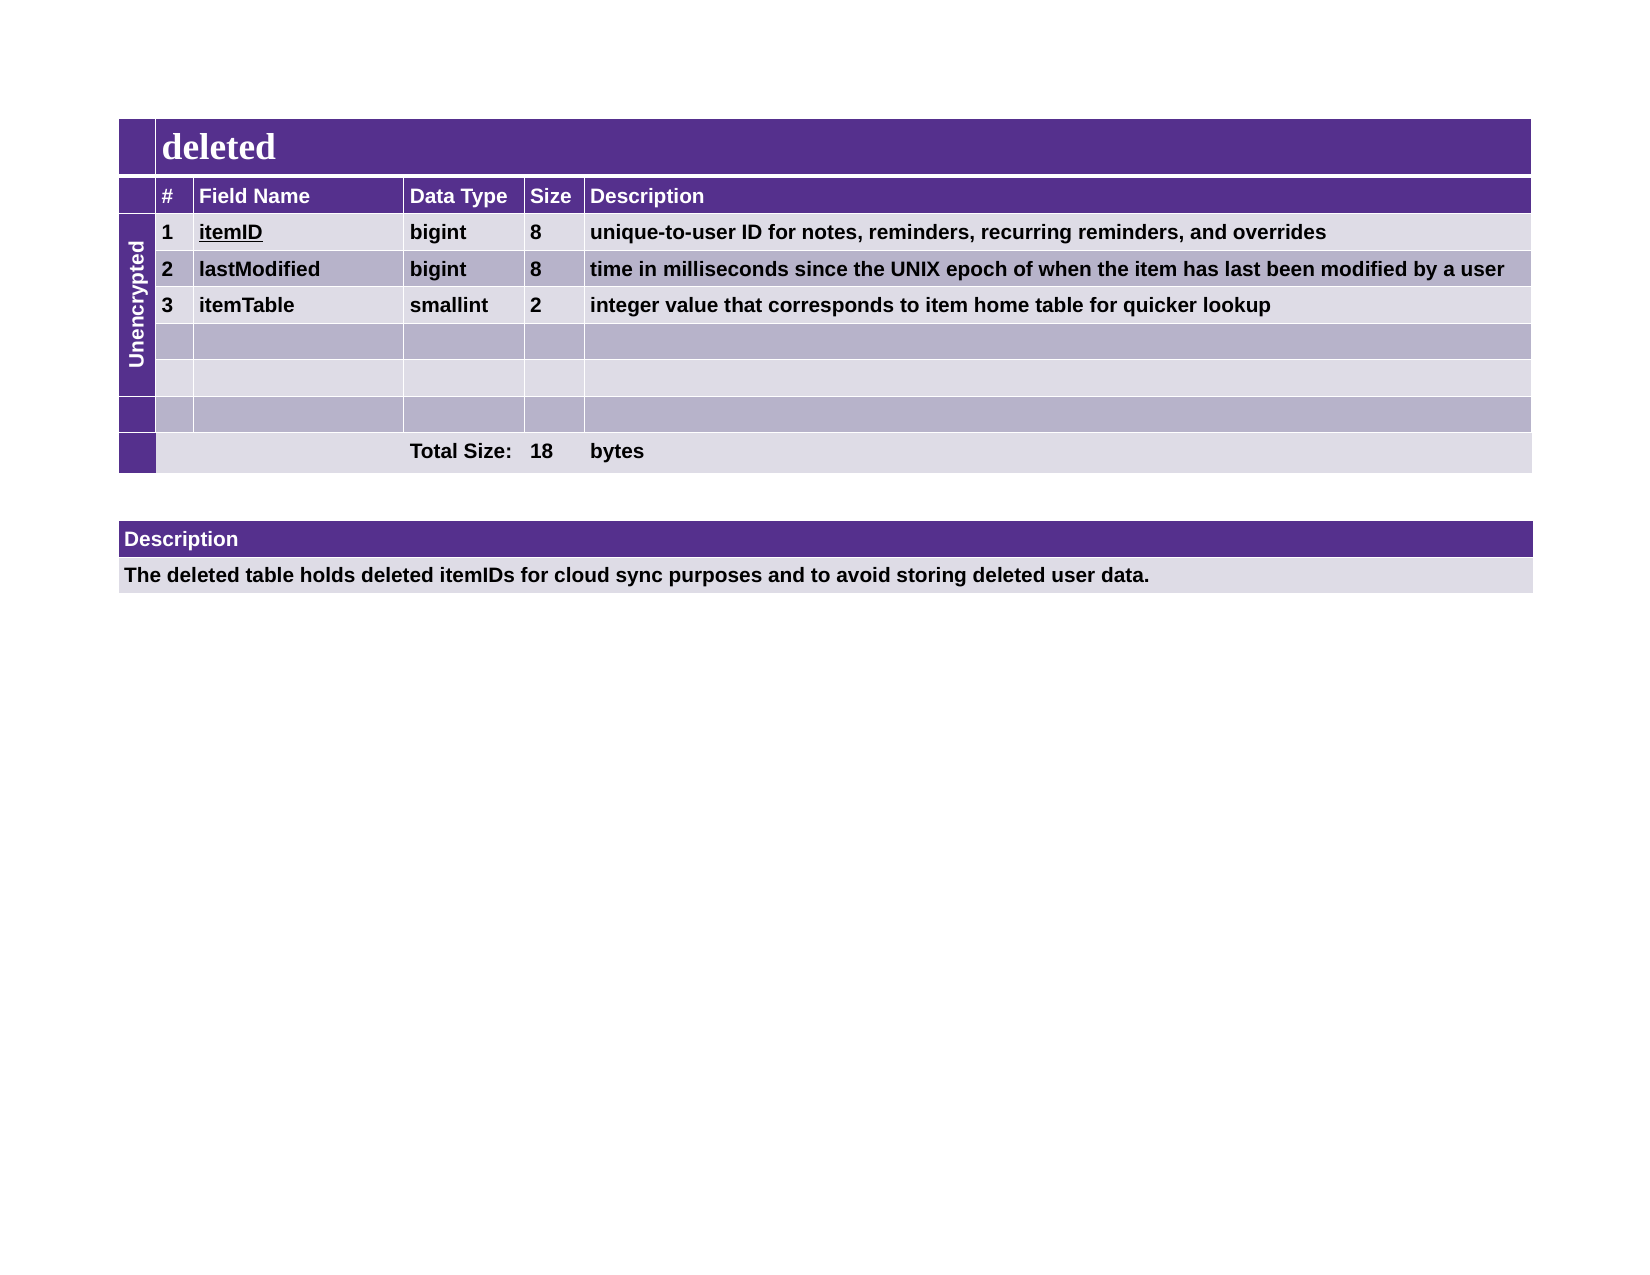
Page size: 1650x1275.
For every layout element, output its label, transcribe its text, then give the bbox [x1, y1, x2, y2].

table_cell [585, 397, 1531, 432]
table_cell [404, 324, 524, 359]
table_cell 8 [525, 214, 584, 250]
table_cell 1 [156, 214, 193, 250]
table_cell [119, 397, 155, 432]
table_cell bigint [404, 251, 524, 286]
table_cell 2 [525, 287, 584, 323]
table_cell [119, 433, 156, 473]
table_header Description [119, 521, 1533, 557]
table_cell The deleted table holds deleted itemIDs for cloud sync purposes and to avoid storing deleted user data. [119, 558, 1533, 593]
table_cell 8 [525, 251, 584, 286]
table_cell Data Type [404, 178, 524, 213]
table_header [119, 119, 155, 174]
table_cell [404, 360, 524, 396]
table_cell 2 [156, 251, 193, 286]
table_cell [585, 360, 1531, 396]
table_cell [156, 433, 404, 473]
table_cell Size [525, 178, 584, 213]
table_cell smallint [404, 287, 524, 323]
table_cell bigint [404, 214, 524, 250]
table_cell Unencrypted [119, 214, 155, 396]
table_cell [404, 397, 524, 432]
table_cell [194, 360, 403, 396]
table_cell 18 [524, 433, 584, 473]
table_cell [194, 324, 403, 359]
table_cell time in milliseconds since the UNIX epoch of when the item has last been modified by a user [585, 251, 1531, 286]
table_cell [525, 324, 584, 359]
table_cell [156, 324, 193, 359]
table_header deleted [156, 119, 1531, 174]
table_cell [525, 360, 584, 396]
table_cell [119, 178, 155, 213]
table_cell itemTable [194, 287, 403, 323]
table_cell # [156, 178, 193, 213]
table_cell [194, 397, 403, 432]
table_cell lastModified [194, 251, 403, 286]
table_cell [585, 324, 1531, 359]
table_cell Total Size: [404, 433, 524, 473]
table_cell [156, 360, 193, 396]
table_cell integer value that corresponds to item home table for quicker lookup [585, 287, 1531, 323]
table_cell [525, 397, 584, 432]
table_cell [156, 397, 193, 432]
table_cell 3 [156, 287, 193, 323]
table_cell Description [585, 178, 1531, 213]
table_cell bytes [584, 433, 1532, 473]
table_cell itemID [194, 214, 403, 250]
table_cell Field Name [194, 178, 403, 213]
table_cell unique-to-user ID for notes, reminders, recurring reminders, and overrides [585, 214, 1531, 250]
